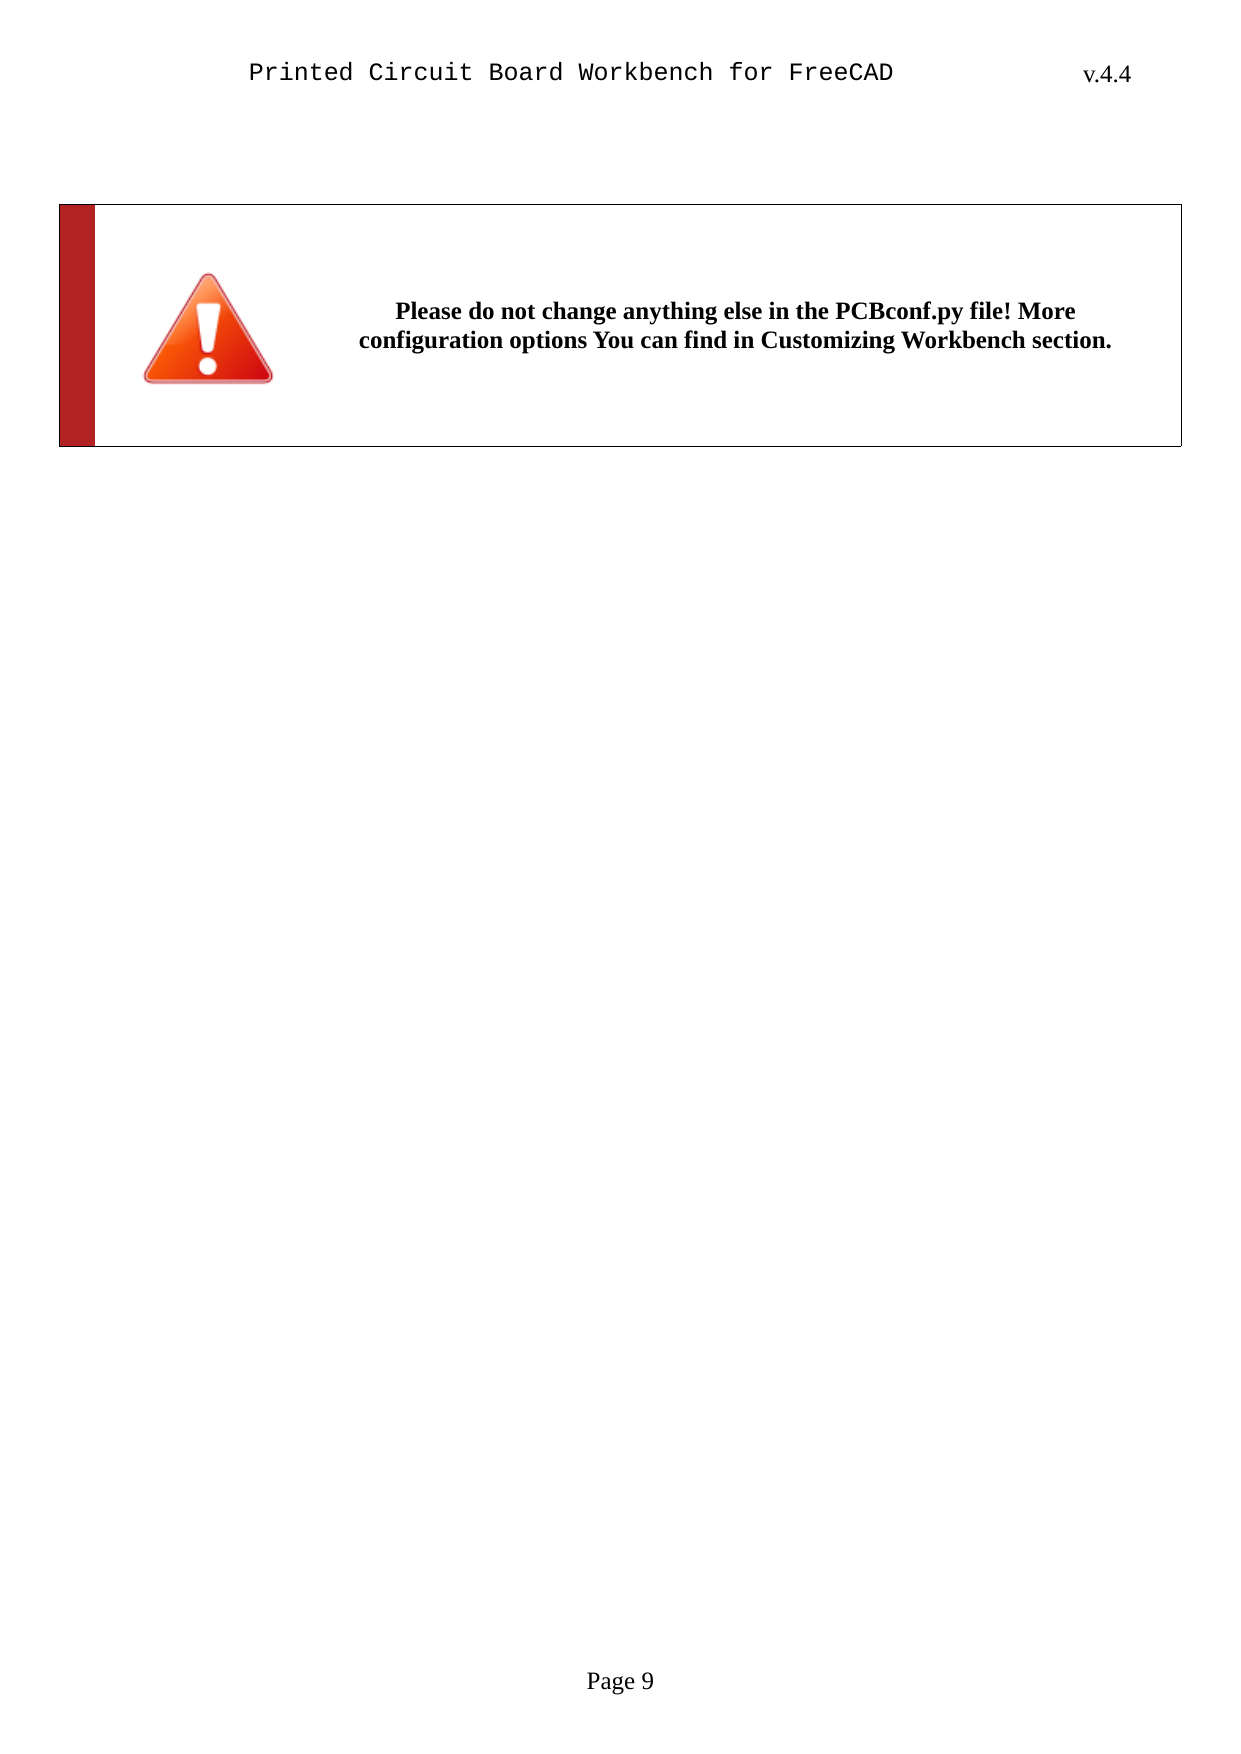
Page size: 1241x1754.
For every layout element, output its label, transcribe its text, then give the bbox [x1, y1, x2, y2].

picture [140, 257, 278, 389]
table_header [1148, 205, 1181, 446]
table_header [95, 205, 323, 446]
table_header Please do not change anything else in the PCBconf.py file! More configuration options You can find in Customizing Workbench section. [323, 205, 1148, 446]
table_header [60, 205, 95, 446]
